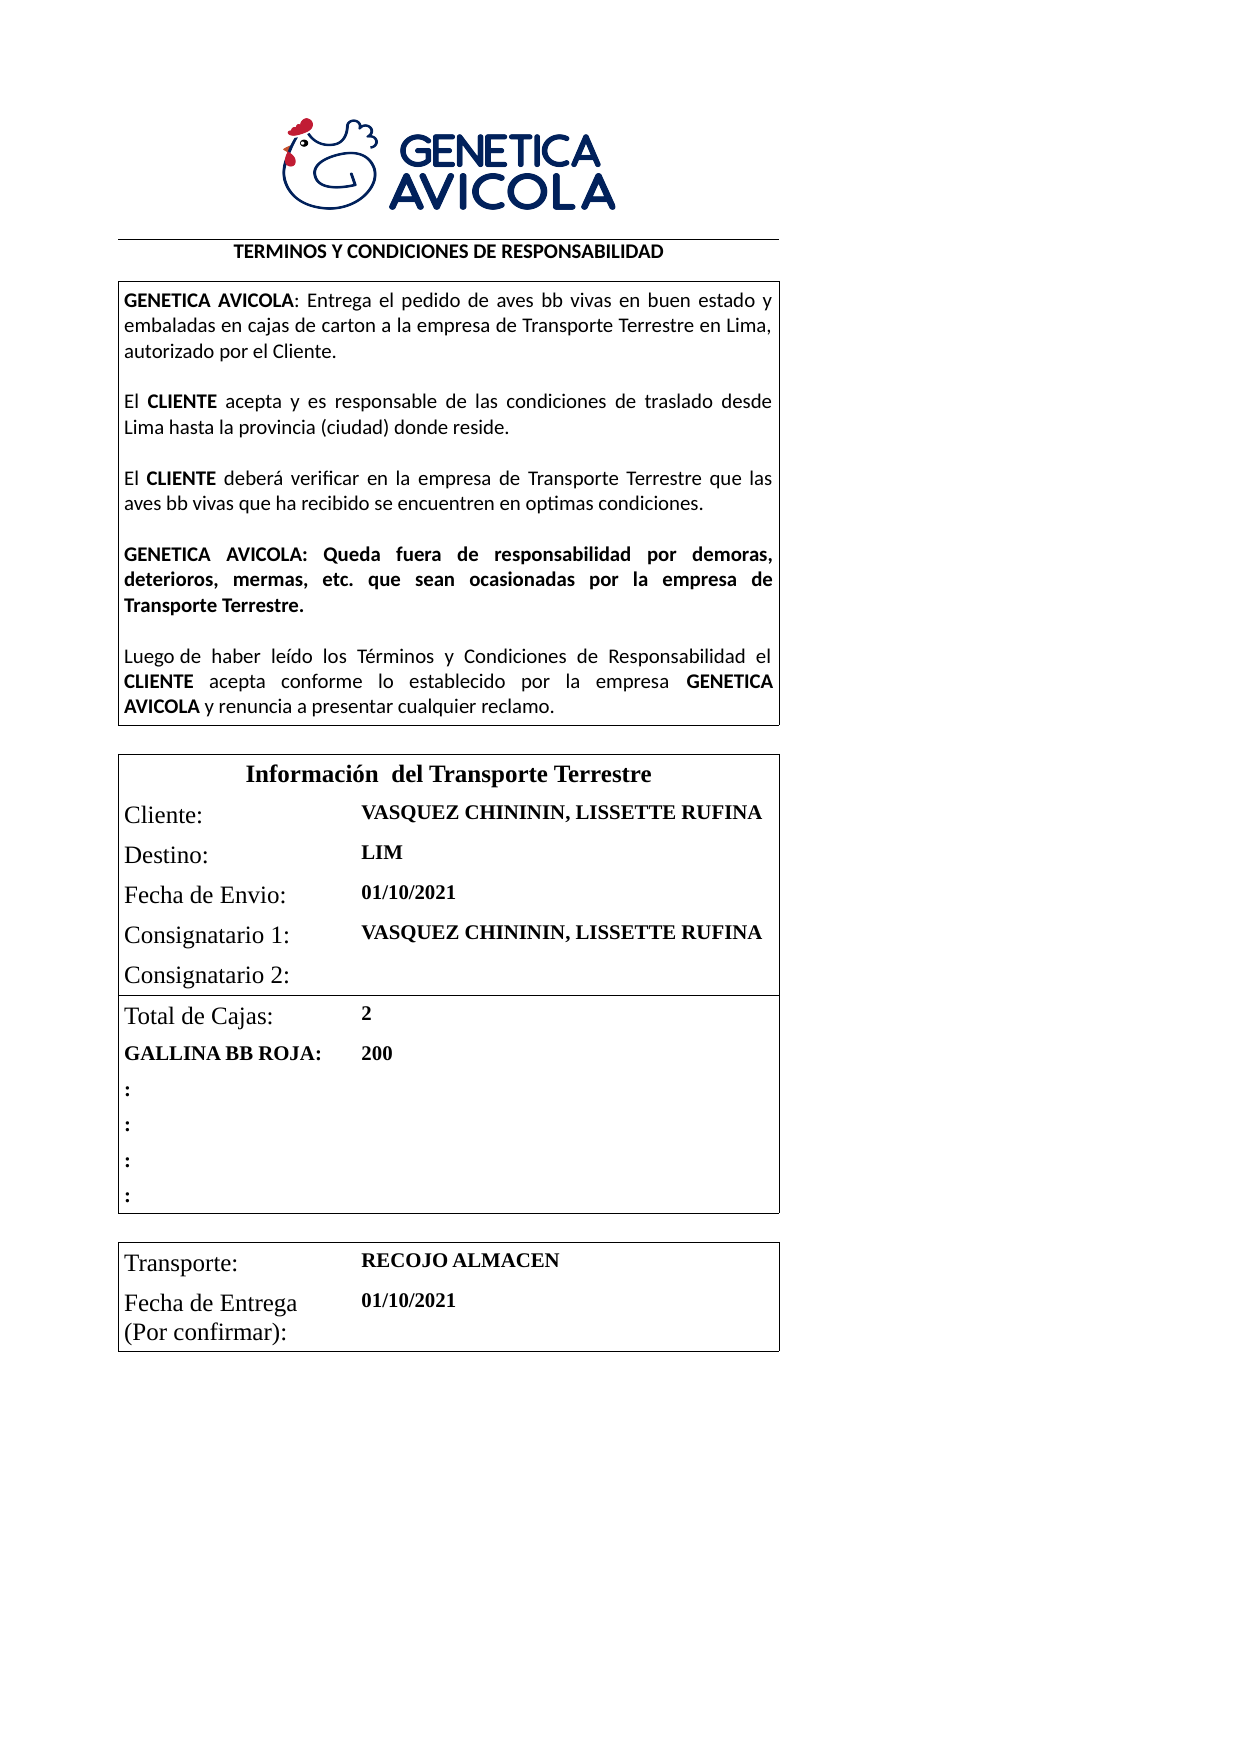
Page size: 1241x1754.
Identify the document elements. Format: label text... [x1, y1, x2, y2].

table_cell [356, 1142, 779, 1177]
table_cell Fecha de Entrega (Por confirmar): [119, 1282, 356, 1351]
table_cell [356, 1071, 779, 1106]
table_cell RECOJO ALMACEN [356, 1243, 779, 1282]
table_cell Total de Cajas: [119, 996, 356, 1035]
table_cell [356, 955, 779, 995]
table_header TERMINOS Y CONDICIONES DE RESPONSABILIDAD [118, 240, 779, 281]
table_cell Fecha de Envio: [119, 874, 356, 914]
picture [282, 118, 616, 210]
table_cell : [119, 1071, 356, 1106]
table_cell Transporte: [119, 1243, 356, 1282]
table_header Información del Transporte Terrestre [119, 755, 779, 794]
table_cell 01/10/2021 [356, 874, 779, 914]
table_cell [118, 1214, 356, 1242]
table_cell [356, 1178, 779, 1213]
table_cell [356, 1106, 779, 1142]
table_cell VASQUEZ CHINININ, LISSETTE RUFINA [356, 794, 779, 834]
table_cell : [119, 1178, 356, 1213]
table_cell 2 [356, 996, 779, 1035]
table_cell GENETICA AVICOLA: Entrega el pedido de aves bb vivas en buen estado y embaladas en cajas de carton a la empresa de Transporte Terrestre en Lima, autorizado por el Cliente. El CLIENTE acepta y es responsable de las condiciones de traslado desde Lima hasta la provincia (ciudad) donde reside. El CLIENTE deberá verificar en la empresa de Transporte Terrestre que las aves bb vivas que ha recibido se encuentren en optimas condiciones. GENETICA AVICOLA: Queda fuera de responsabilidad por demoras, deterioros, mermas, etc. que sean ocasionadas por la empresa de Transporte Terrestre. Luego de haber leído los Términos y Condiciones de Responsabilidad el CLIENTE acepta conforme lo establecido por la empresa GENETICA AVICOLA y renuncia a presentar cualquier reclamo. [119, 282, 779, 725]
table_cell : [119, 1142, 356, 1177]
table_cell 200 [356, 1035, 779, 1071]
table_cell LIM [356, 834, 779, 874]
table_cell Consignatario 2: [119, 955, 356, 995]
table_cell [356, 1214, 779, 1242]
table_cell 01/10/2021 [356, 1282, 779, 1351]
table_cell Consignatario 1: [119, 915, 356, 955]
table_cell : [119, 1106, 356, 1142]
table_cell GALLINA BB ROJA: [119, 1035, 356, 1071]
table_cell Cliente: [119, 794, 356, 834]
table_cell Destino: [119, 834, 356, 874]
table_cell VASQUEZ CHINININ, LISSETTE RUFINA [356, 915, 779, 955]
